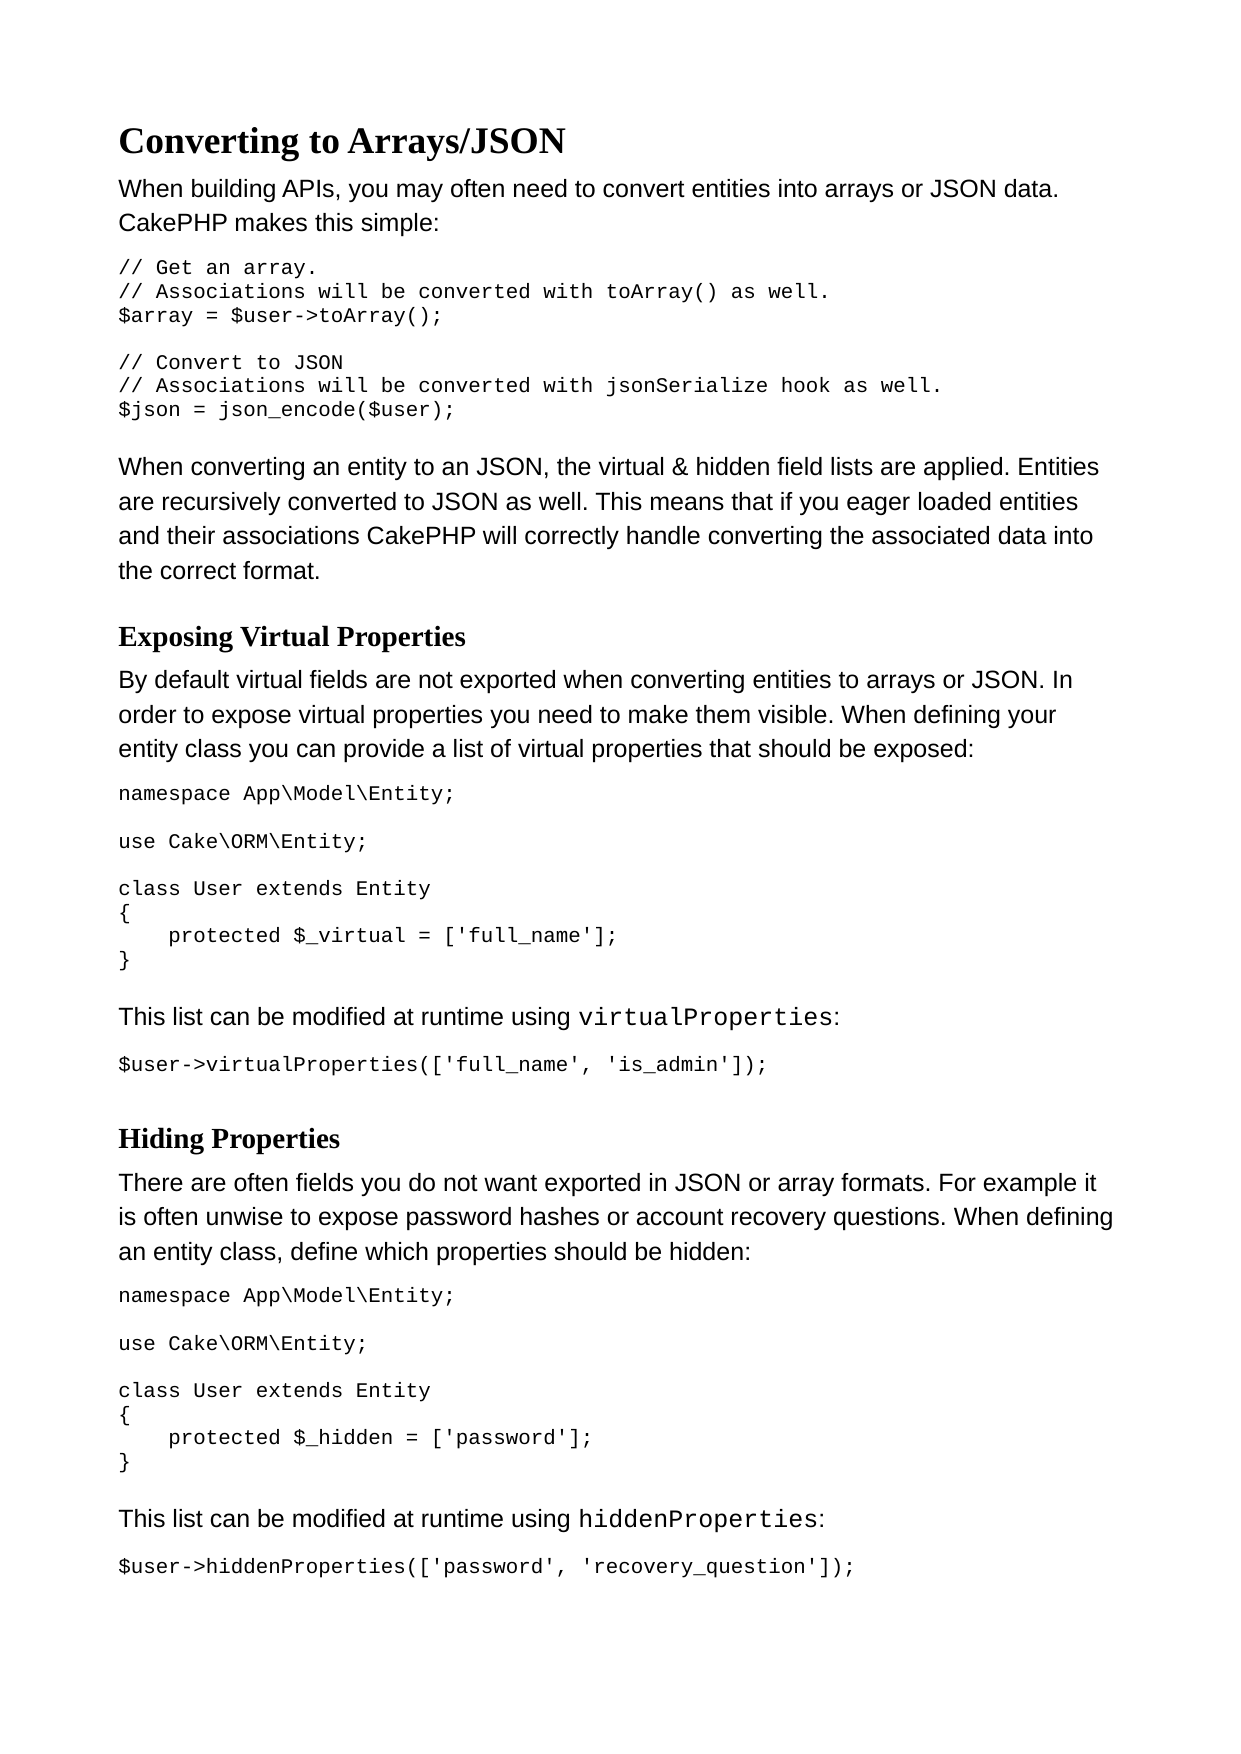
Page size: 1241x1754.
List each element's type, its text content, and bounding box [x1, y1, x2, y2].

text // Associations will be converted with toArray() as well. [118, 281, 1122, 304]
text $user->virtualProperties(['full_name', 'is_admin']); [118, 1054, 1122, 1077]
text class User extends Entity [118, 1380, 1122, 1404]
text protected $_hidden = ['password']; [118, 1427, 1122, 1451]
subtitle Converting to Arrays/JSON [118, 118, 1122, 161]
text $array = $user->toArray(); [118, 304, 1122, 328]
subtitle Exposing Virtual Properties [118, 619, 1122, 653]
text $user->hiddenProperties(['password', 'recovery_question']); [118, 1556, 1122, 1579]
text // Convert to JSON [118, 352, 1122, 376]
text // Associations will be converted with jsonSerialize hook as well. [118, 376, 1122, 399]
text protected $_virtual = ['full_name']; [118, 925, 1122, 949]
text When converting an entity to an JSON, the virtual & hidden field lists are applied. Entities are recursively converted to JSON as well. This means that if you eager loaded entities and their associations CakePHP will correctly handle converting the associated data into the correct format. [118, 452, 1122, 584]
text class User extends Entity [118, 878, 1122, 902]
text { [118, 1404, 1122, 1427]
text namespace App\Model\Entity; [118, 1286, 1122, 1309]
text $json = json_encode($user); [118, 399, 1122, 423]
subtitle Hiding Properties [118, 1121, 1122, 1155]
text There are often fields you do not want exported in JSON or array formats. For example it is often unwise to expose password hashes or account recovery questions. When defining an entity class, define which properties should be hidden: [118, 1167, 1122, 1265]
text use Cake\ORM\Entity; [118, 831, 1122, 854]
text namespace App\Model\Entity; [118, 783, 1122, 807]
text } [118, 949, 1122, 973]
text By default virtual fields are not exported when converting entities to arrays or JSON. In order to expose virtual properties you need to make them visible. When defining your entity class you can provide a list of virtual properties that should be exposed: [118, 665, 1122, 763]
text When building APIs, you may often need to convert entities into arrays or JSON data. CakePHP makes this simple: [118, 174, 1122, 237]
text } [118, 1451, 1122, 1475]
text This list can be modified at runtime using hiddenProperties: [118, 1504, 1122, 1535]
text { [118, 902, 1122, 925]
text // Get an array. [118, 257, 1122, 281]
text use Cake\ORM\Entity; [118, 1333, 1122, 1356]
text This list can be modified at runtime using virtualProperties: [118, 1002, 1122, 1033]
